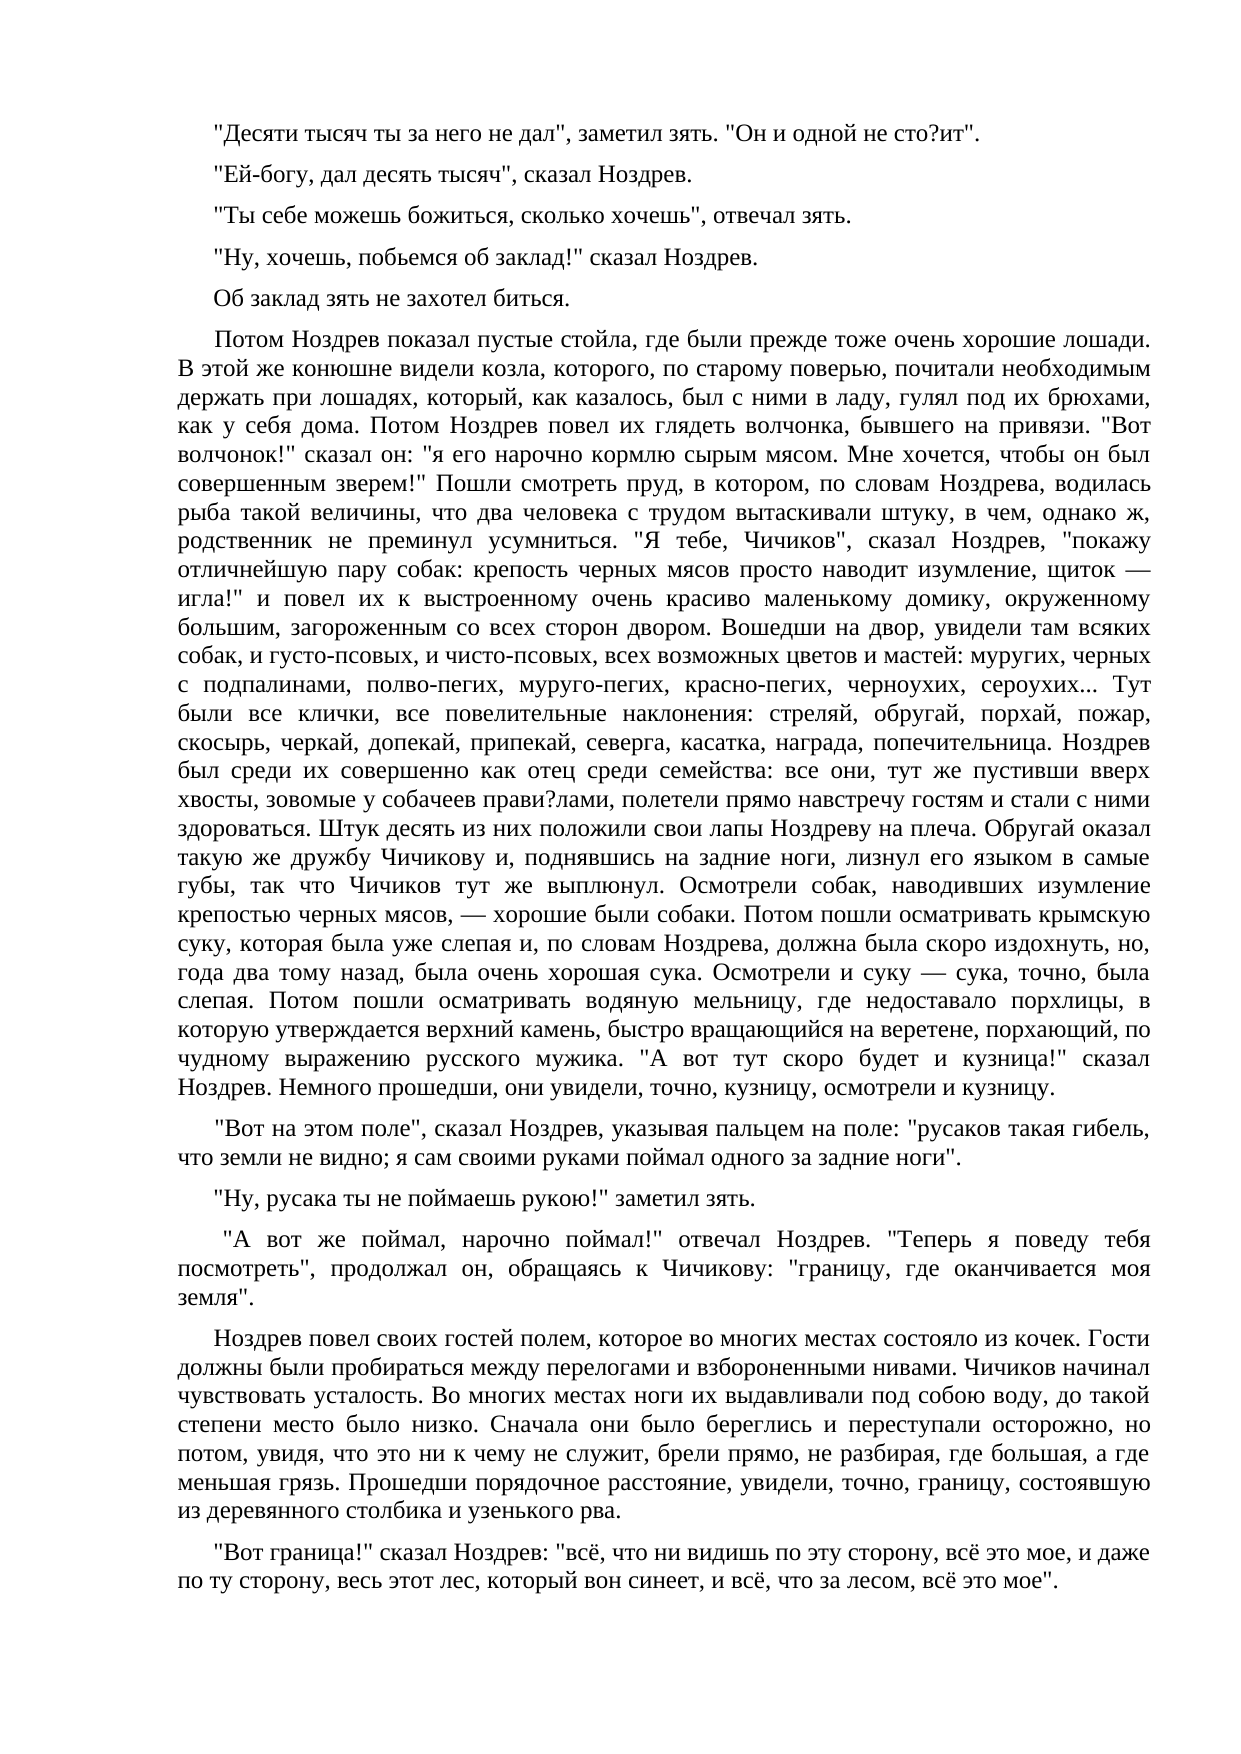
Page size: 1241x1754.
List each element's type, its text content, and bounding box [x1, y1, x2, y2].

text Ноздрев повел своих гостей полем, которое во многих местах состояло из кочек. Гости должны были пробираться между перелогами и взбороненными нивами. Чичиков начинал чувствовать усталость. Во многих местах ноги их выдавливали под собою воду, до такой степени место было низко. Сначала они было береглись и переступали осторожно, но потом, увидя, что это ни к чему не служит, брели прямо, не разбирая, где большая, а где меньшая грязь. Прошедши порядочное расстояние, увидели, точно, границу, состоявшую из деревянного столбика и узенького рва. [177, 1323, 1152, 1524]
text "Ей-богу, дал десять тысяч", сказал Ноздрев. [177, 159, 1152, 188]
text "А вот же поймал, нарочно поймал!" отвечал Ноздрев. "Теперь я поведу тебя посмотреть", продолжал он, обращаясь к Чичикову: "границу, где оканчивается моя земля". [177, 1224, 1152, 1311]
text "Ну, русака ты не поймаешь рукою!" заметил зять. [177, 1183, 1152, 1212]
text "Вот граница!" сказал Ноздрев: "всё, что ни видишь по эту сторону, всё это мое, и даже по ту сторону, весь этот лес, который вон синеет, и всё, что за лесом, всё это мое". [177, 1537, 1152, 1594]
text "Ты себе можешь божиться, сколько хочешь", отвечал зять. [177, 201, 1152, 229]
text Потом Ноздрев показал пустые стойла, где были прежде тоже очень хорошие лошади. В этой же конюшне видели козла, которого, по старому поверью, почитали необходимым держать при лошадях, который, как казалось, был с ними в ладу, гулял под их брюхами, как у себя дома. Потом Ноздрев повел их глядеть волчонка, бывшего на привязи. "Вот волчонок!" сказал он: "я его нарочно кормлю сырым мясом. Мне хочется, чтобы он был совершенным зверем!" Пошли смотреть пруд, в котором, по словам Ноздрева, водилась рыба такой величины, что два человека с трудом вытаскивали штуку, в чем, однако ж, родственник не преминул усумниться. "Я тебе, Чичиков", сказал Ноздрев, "покажу отличнейшую пару собак: крепость черных мясов просто наводит изумление, щиток — игла!" и повел их к выстроенному очень красиво маленькому домику, окруженному большим, загороженным со всех сторон двором. Вошедши на двор, увидели там всяких собак, и густо-псовых, и чисто-псовых, всех возможных цветов и мастей: муругих, черных с подпалинами, полво-пегих, муруго-пегих, красно-пегих, черноухих, сероухих... Тут были все клички, все повелительные наклонения: стреляй, обругай, порхай, пожар, скосырь, черкай, допекай, припекай, северга, касатка, награда, попечительница. Ноздрев был среди их совершенно как отец среди семейства: все они, тут же пустивши вверх хвосты, зовомые у собачеев прави?лами, полетели прямо навстречу гостям и стали с ними здороваться. Штук десять из них положили свои лапы Ноздреву на плеча. Обругай оказал такую же дружбу Чичикову и, поднявшись на задние ноги, лизнул его языком в самые губы, так что Чичиков тут же выплюнул. Осмотрели собак, наводивших изумление крепостью черных мясов, — хорошие были собаки. Потом пошли осматривать крымскую суку, которая была уже слепая и, по словам Ноздрева, должна была скоро издохнуть, но, года два тому назад, была очень хорошая сука. Осмотрели и суку — сука, точно, была слепая. Потом пошли осматривать водяную мельницу, где недоставало порхлицы, в которую утверждается верхний камень, быстро вращающийся на веретене, порхающий, по чудному выражению русского мужика. "А вот тут скоро будет и кузница!" сказал Ноздрев. Немного прошедши, они увидели, точно, кузницу, осмотрели и кузницу. [177, 324, 1152, 1101]
text "Ну, хочешь, побьемся об заклад!" сказал Ноздрев. [177, 242, 1152, 271]
text Об заклад зять не захотел биться. [177, 283, 1152, 312]
text "Вот на этом поле", сказал Ноздрев, указывая пальцем на поле: "русаков такая гибель, что земли не видно; я сам своими руками поймал одного за задние ноги". [177, 1113, 1152, 1171]
text "Десяти тысяч ты за него не дал", заметил зять. "Он и одной не сто?ит". [177, 118, 1152, 147]
